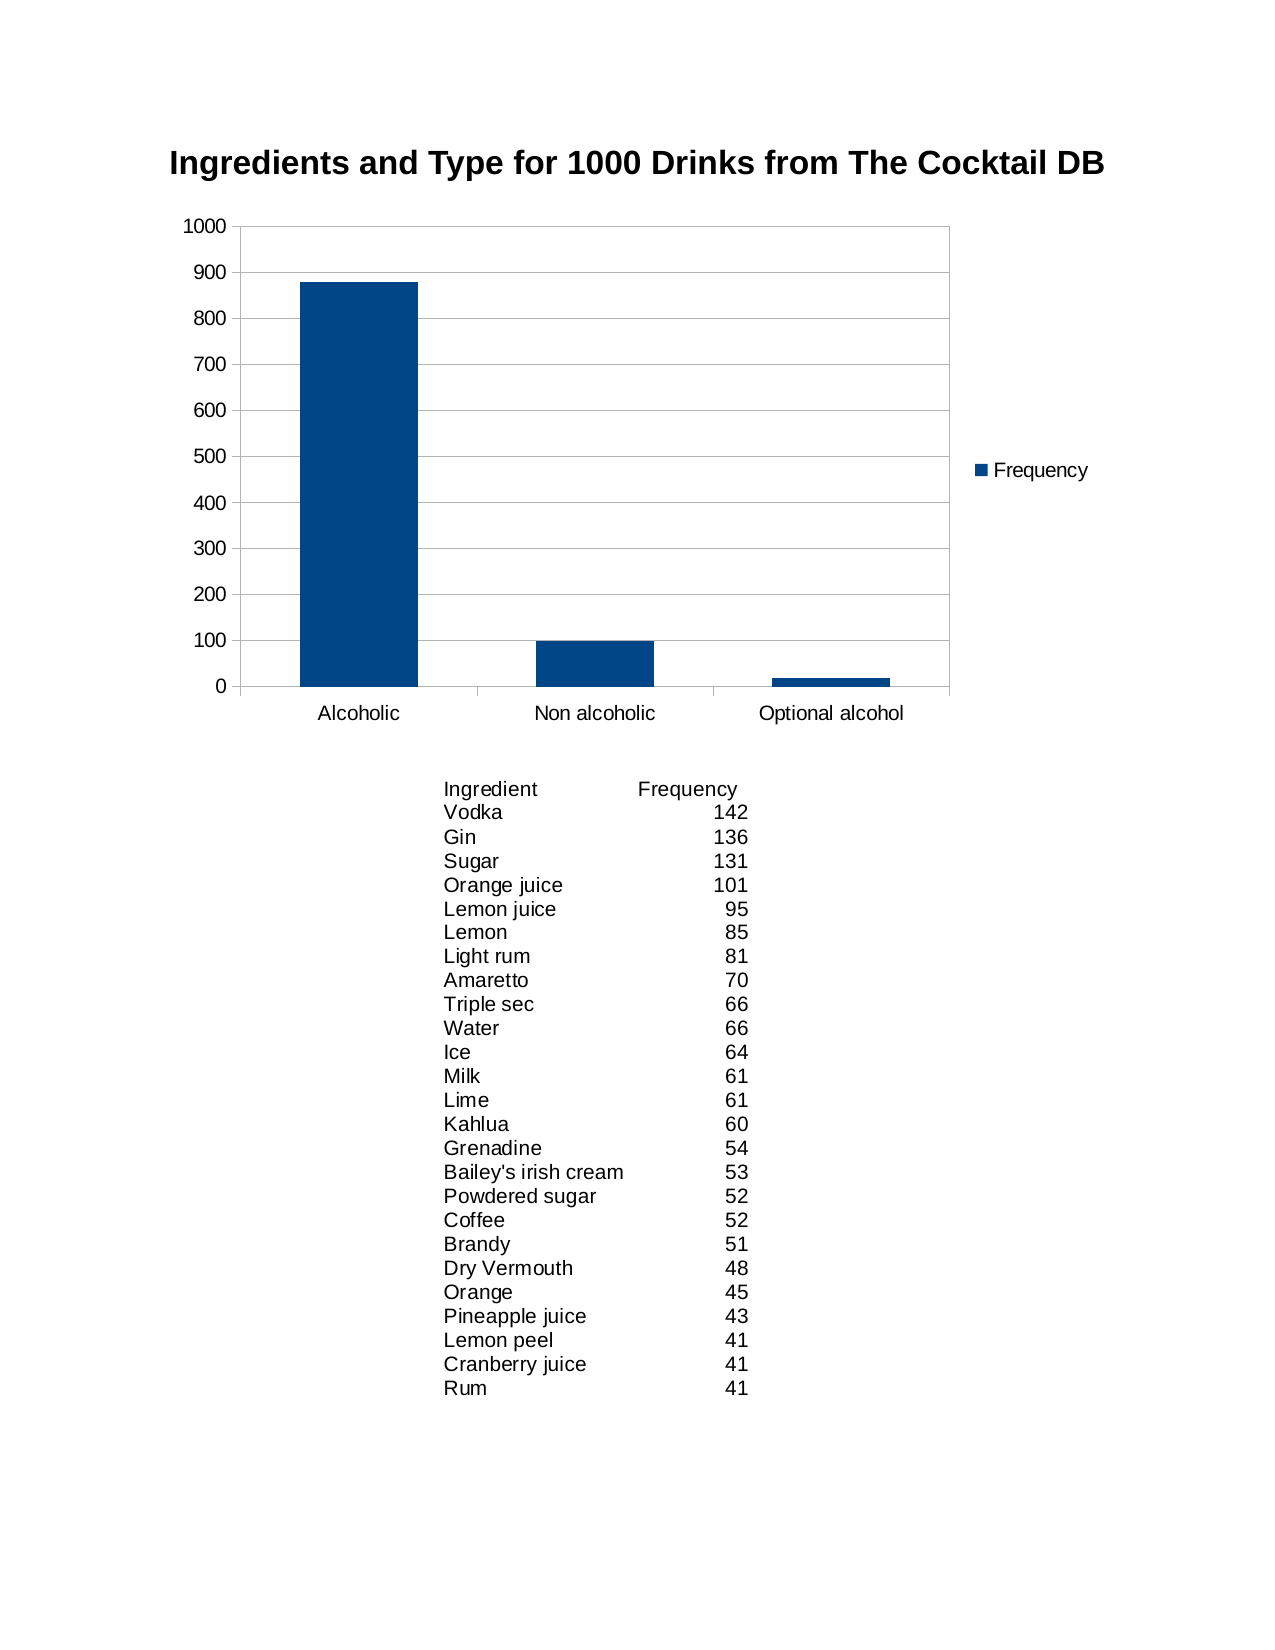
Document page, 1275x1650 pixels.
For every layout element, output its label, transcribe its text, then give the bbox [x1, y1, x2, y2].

subtitle Ingredients and Type for 1000 Drinks from The Cocktail DB [118, 143, 1157, 182]
